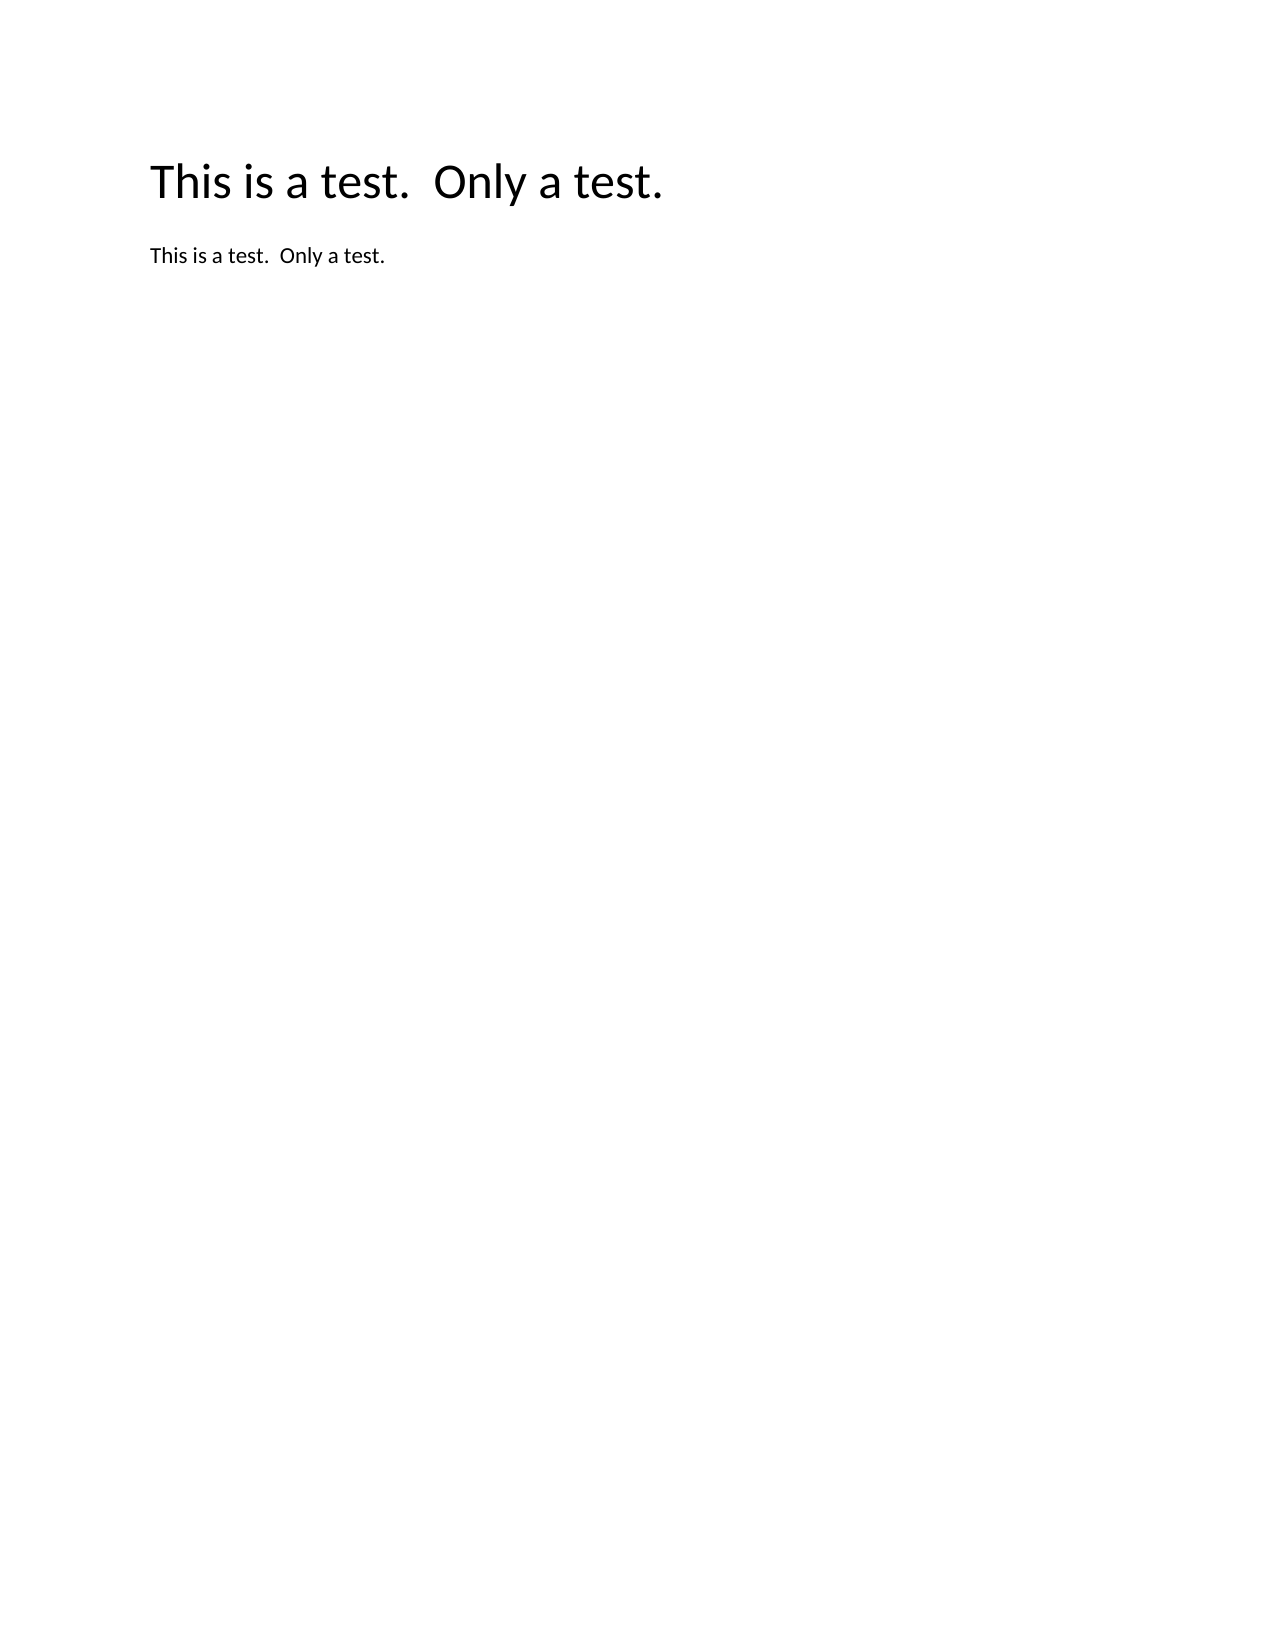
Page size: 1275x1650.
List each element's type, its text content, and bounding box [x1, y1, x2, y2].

text This is a test. Only a test. [150, 150, 1125, 211]
text This is a test. Only a test. [150, 241, 1125, 269]
